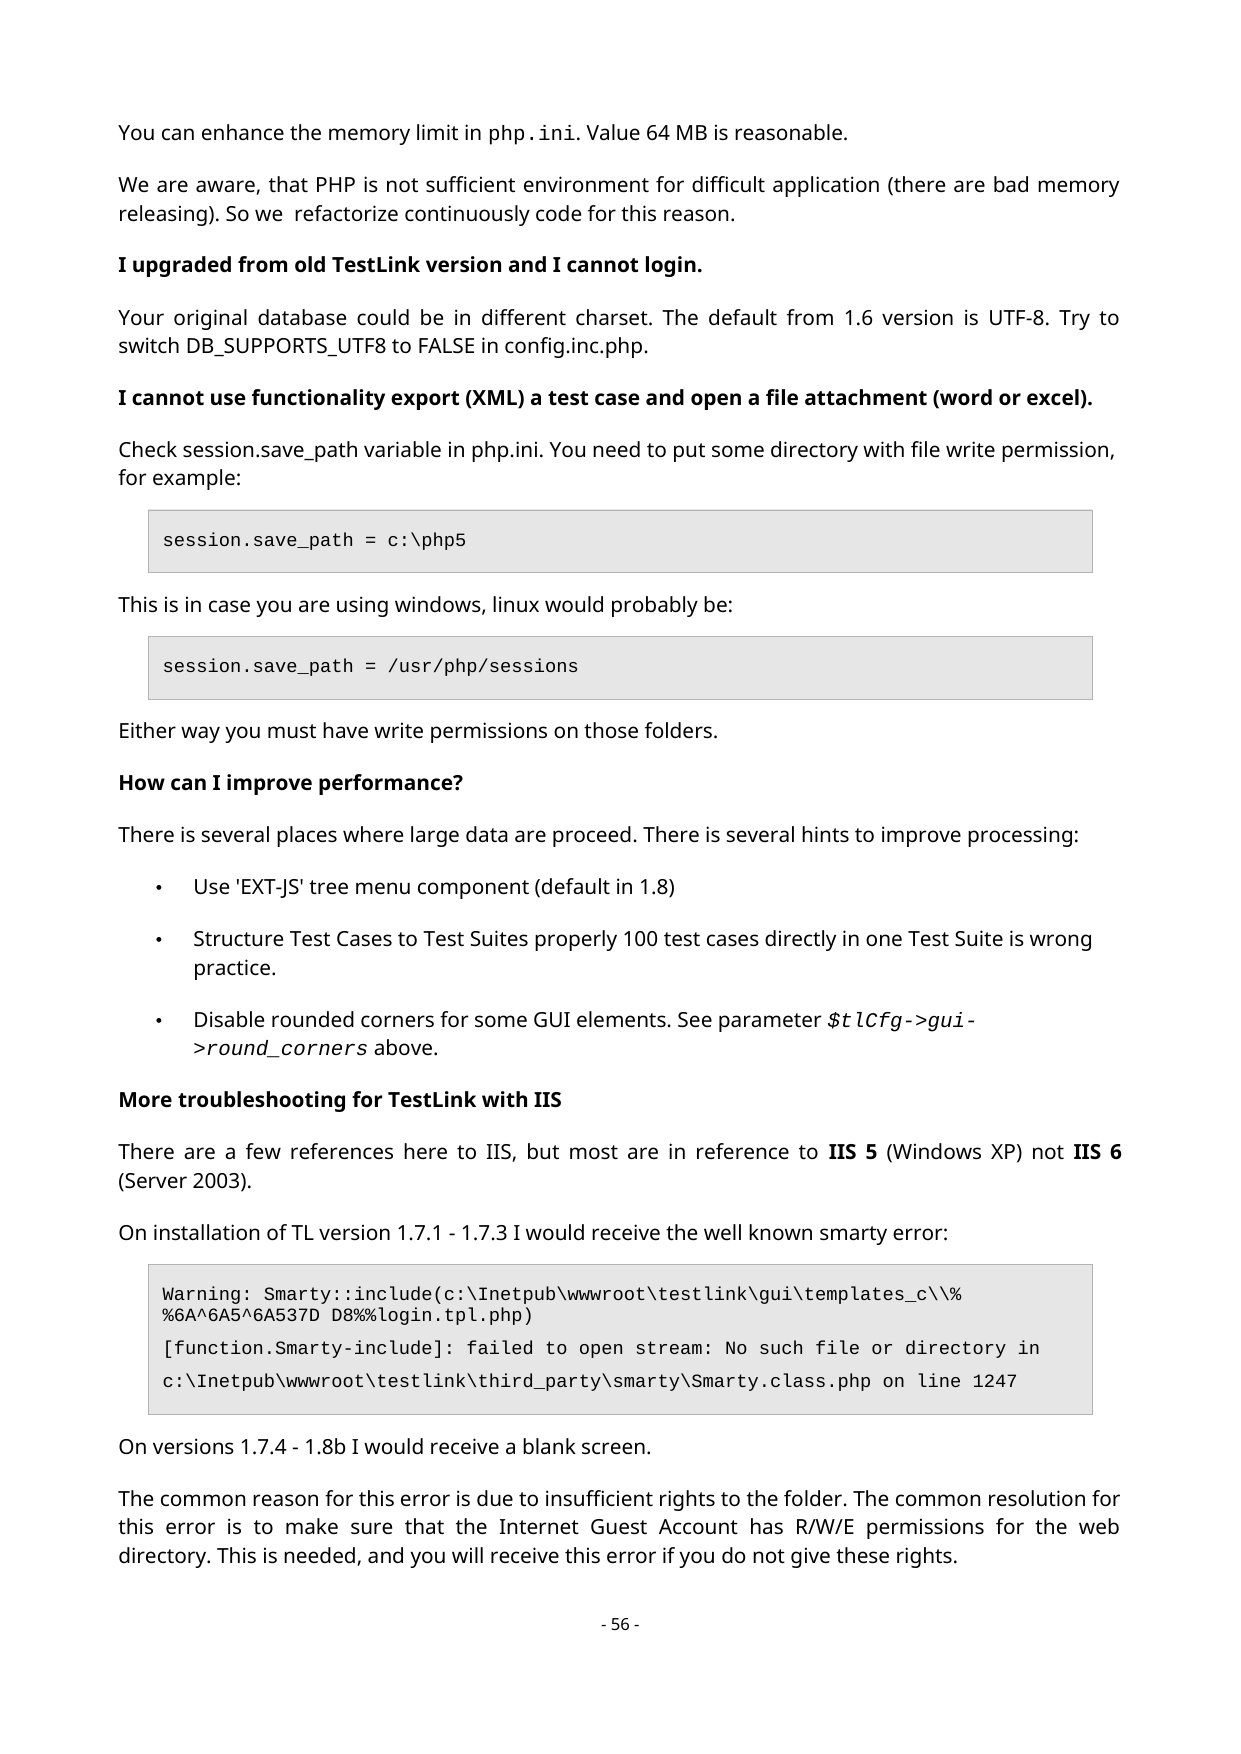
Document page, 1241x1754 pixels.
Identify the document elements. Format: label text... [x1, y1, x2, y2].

text There is several places where large data are proceed. There is several hints to improve processing: [118, 821, 1122, 849]
text How can I improve performance? [118, 768, 1122, 797]
text This is in case you are using windows, linux would probably be: [118, 590, 1122, 618]
text Warning: Smarty::include(c:\Inetpub\wwwroot\testlink\gui\templates_c\\%%6A^6A5^6A537D D8%%login.tpl.php) [149, 1265, 1092, 1318]
text There are a few references here to IIS, but most are in reference to IIS 5 (Windows XP) not IIS 6 (Server 2003). [118, 1137, 1122, 1194]
text You can enhance the memory limit in php.ini. Value 64 MB is reasonable. [118, 118, 1122, 147]
text session.save_path = /usr/php/sessions [149, 637, 1092, 699]
text Check session.save_path variable in php.ini. You need to put some directory with file write permission, for example: [118, 435, 1122, 492]
text Your original database could be in different charset. The default from 1.6 version is UTF-8. Try to switch DB_SUPPORTS_UTF8 to FALSE in config.inc.php. [118, 303, 1122, 359]
text Either way you must have write permissions on those folders. [118, 717, 1122, 745]
text On installation of TL version 1.7.1 - 1.7.3 I would receive the well known smarty error: [118, 1218, 1122, 1246]
text On versions 1.7.4 - 1.8b I would receive a blank screen. [118, 1432, 1122, 1460]
text More troubleshooting for TestLink with IIS [118, 1086, 1122, 1114]
text The common reason for this error is due to insufficient rights to the folder. The common resolution for this error is to make sure that the Internet Guest Account has R/W/E permissions for the web directory. This is needed, and you will receive this error if you do not give these rights. [118, 1484, 1122, 1569]
text session.save_path = c:\php5 [149, 511, 1092, 572]
list Use 'EXT-JS' tree menu component (default in 1.8) [156, 872, 1122, 901]
text I upgraded from old TestLink version and I cannot login. [118, 251, 1122, 279]
text We are aware, that PHP is not sufficient environment for difficult application (there are bad memory releasing). So we refactorize continuously code for this reason. [118, 170, 1122, 227]
list Structure Test Cases to Test Suites properly 100 test cases directly in one Test Suite is wrong practice. [156, 924, 1122, 981]
list Disable rounded corners for some GUI elements. See parameter $tlCfg->gui->round_corners above. [156, 1005, 1122, 1062]
text c:\Inetpub\wwwroot\testlink\third_party\smarty\Smarty.class.php on line 1247 [149, 1352, 1092, 1414]
text [function.Smarty-include]: failed to open stream: No such file or directory in [149, 1318, 1092, 1352]
text I cannot use functionality export (XML) a test case and open a file attachment (word or excel). [118, 383, 1122, 411]
